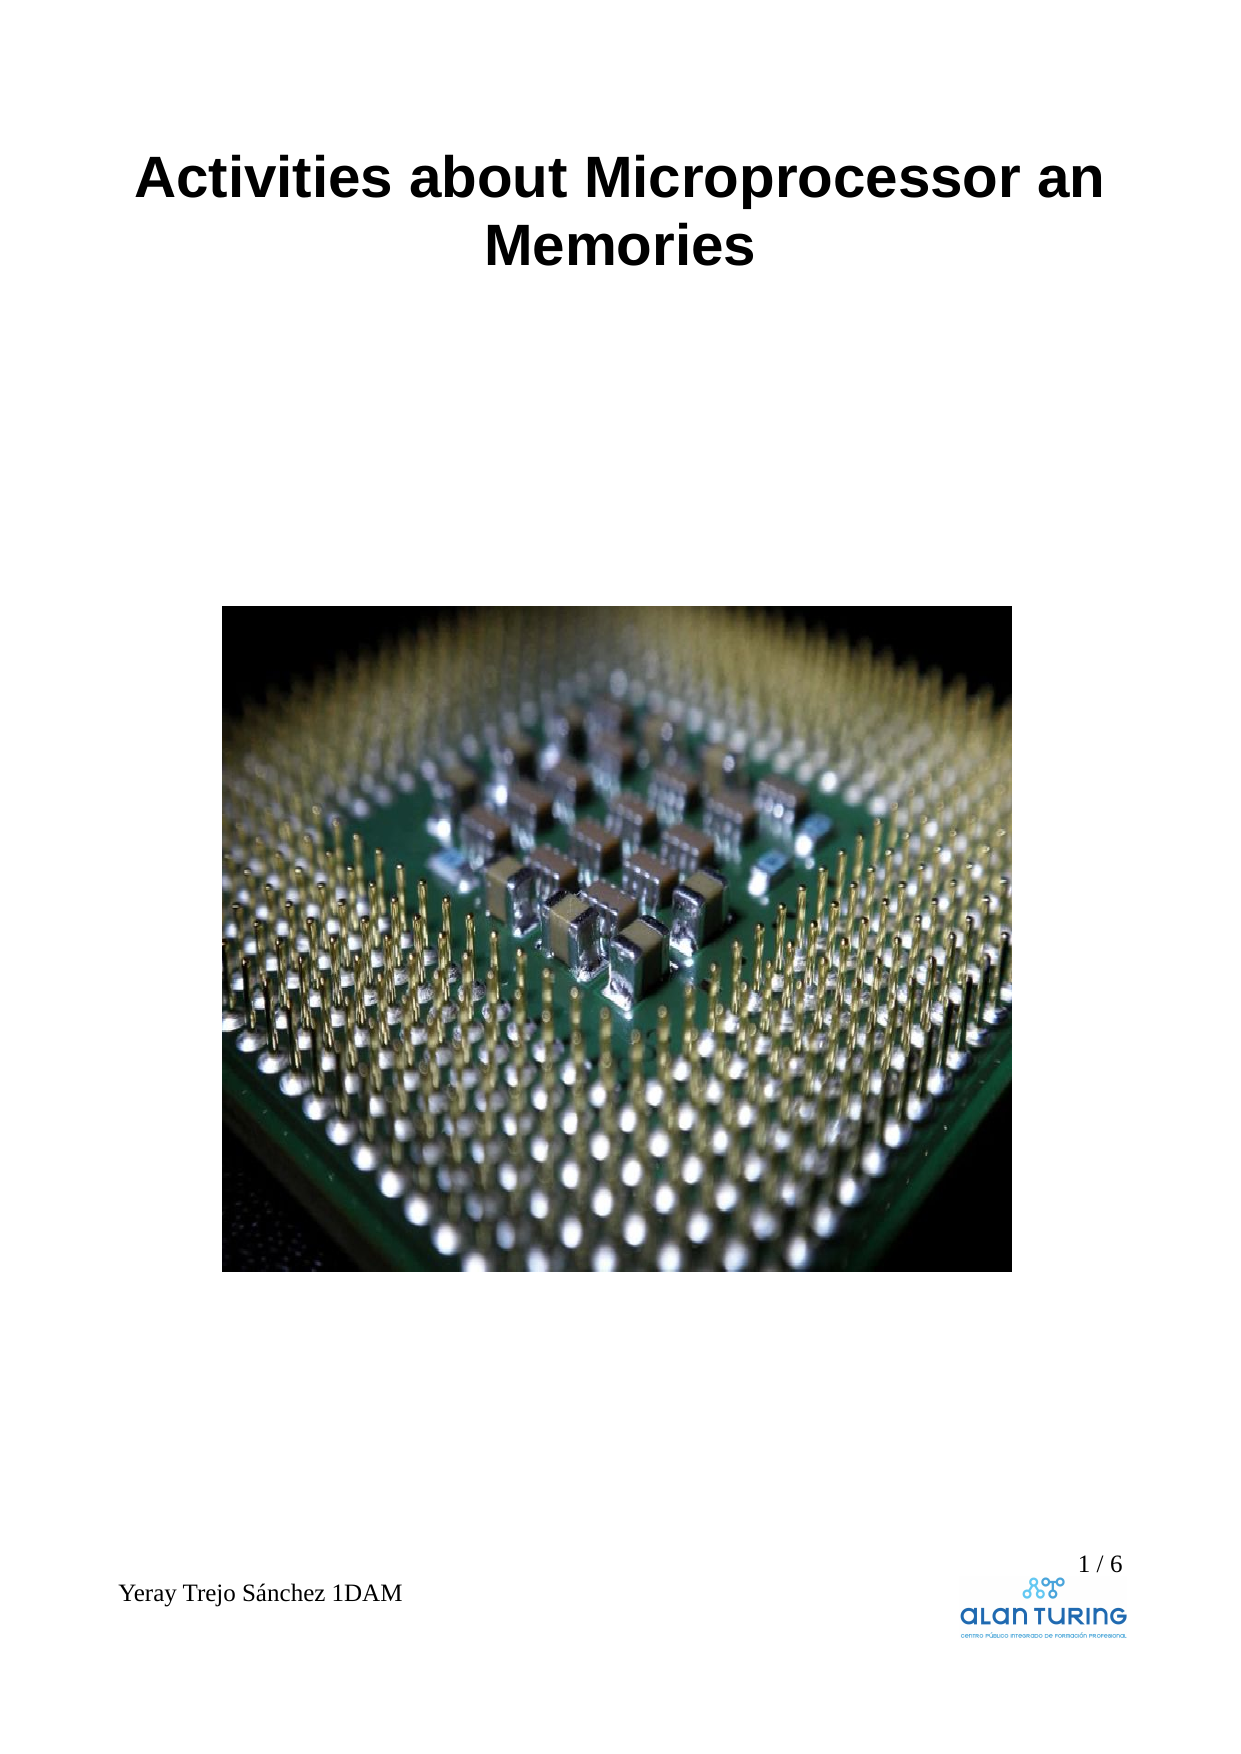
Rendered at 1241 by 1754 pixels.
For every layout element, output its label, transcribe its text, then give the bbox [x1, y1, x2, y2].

title Activities about Microprocessor an Memories [118, 143, 1122, 277]
picture [222, 606, 1012, 1272]
picture [959, 1576, 1128, 1639]
